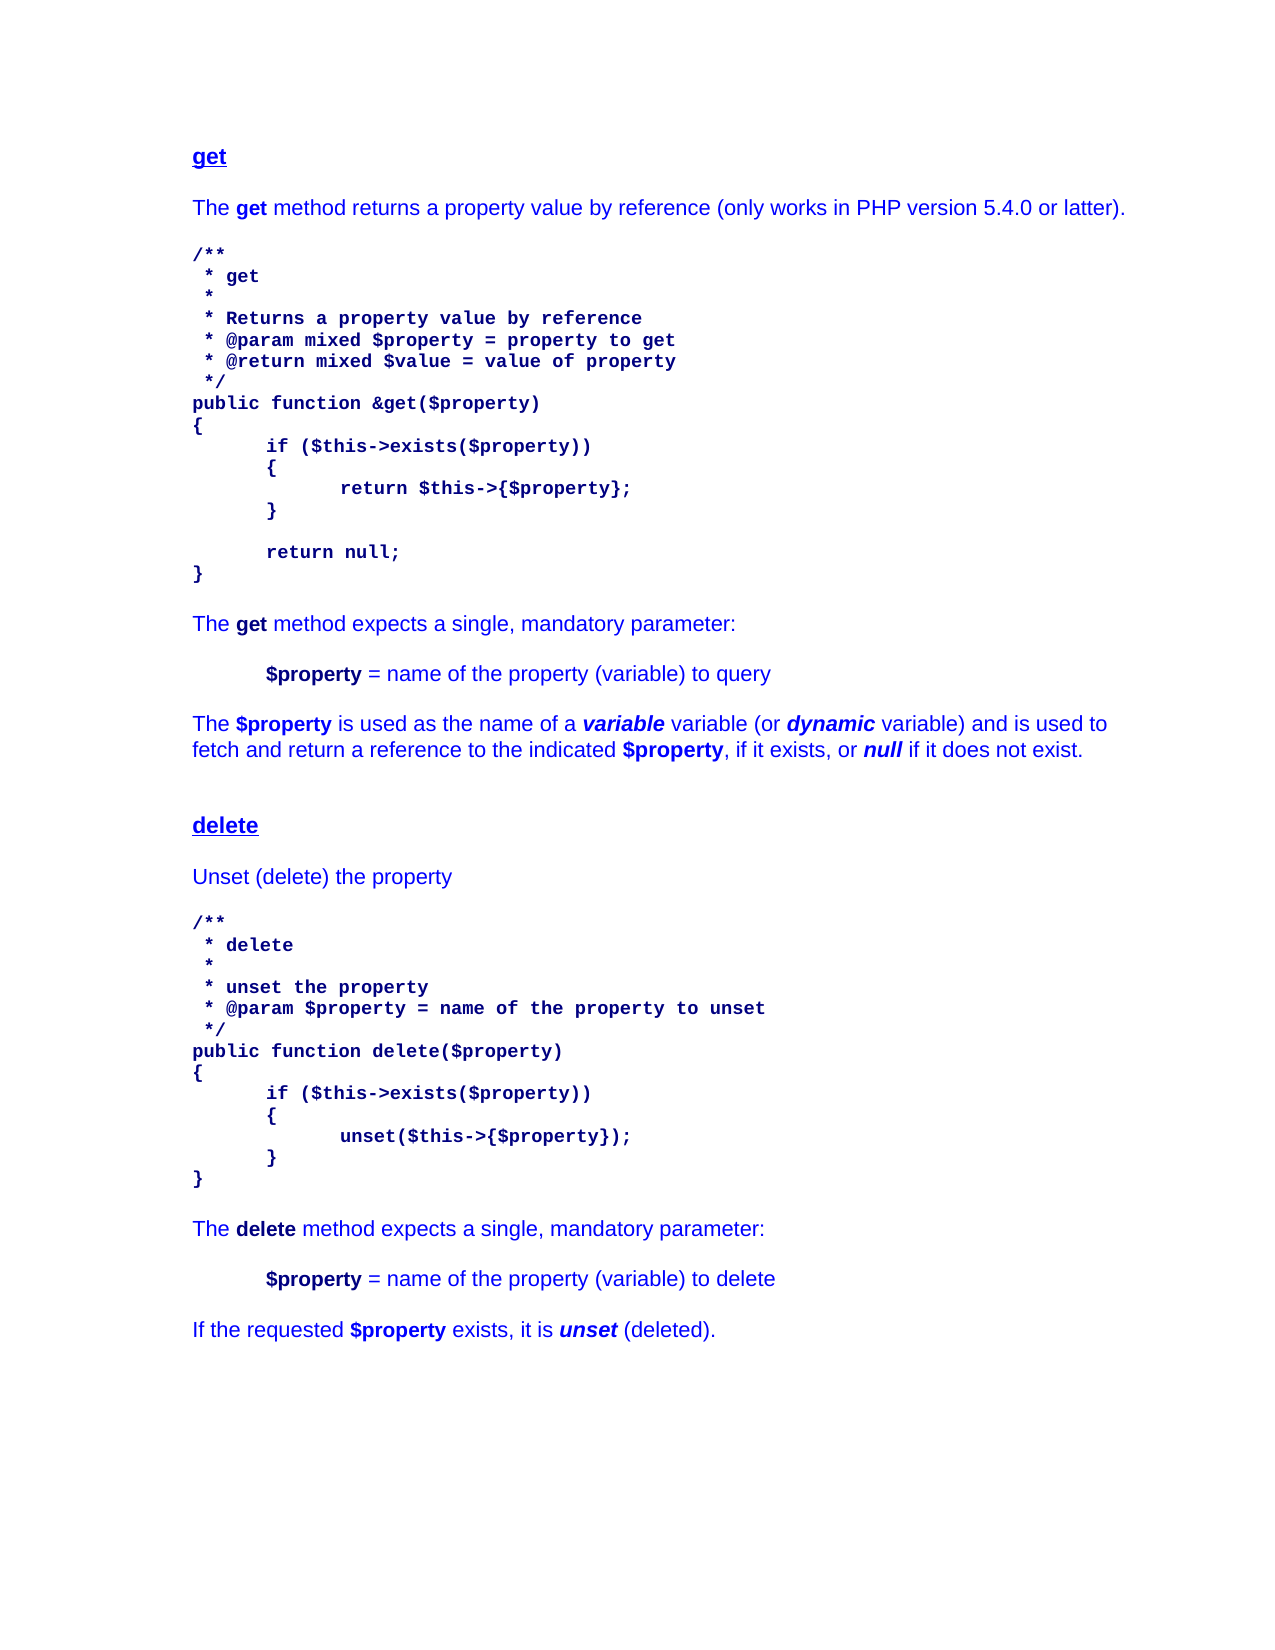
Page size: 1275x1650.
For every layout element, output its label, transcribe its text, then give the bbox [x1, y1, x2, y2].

text * get [192, 267, 1157, 288]
text { [192, 415, 1157, 437]
text if ($this->exists($property)) [192, 437, 1157, 458]
text * [192, 288, 1157, 309]
text } [192, 500, 1157, 522]
text * unset the property [192, 978, 1157, 999]
text Unset (delete) the property [192, 864, 1157, 889]
text delete [192, 812, 1157, 838]
text } [192, 564, 1157, 585]
text * @param mixed $property = property to get [192, 330, 1157, 352]
text /** [192, 245, 1157, 267]
text $property = name of the property (variable) to query [266, 661, 1157, 686]
text * @param $property = name of the property to unset [192, 999, 1157, 1020]
text The get method returns a property value by reference (only works in PHP version 5.4.0 or latter). [192, 195, 1157, 220]
text get [192, 143, 1157, 170]
text The delete method expects a single, mandatory parameter: [192, 1216, 1157, 1241]
text if ($this->exists($property)) [192, 1084, 1157, 1105]
text } [192, 1148, 1157, 1169]
text /** [192, 914, 1157, 935]
text The get method expects a single, mandatory parameter: [192, 611, 1157, 636]
text The $property is used as the name of a variable variable (or dynamic variable) and is used to fetch and return a reference to the indicated $property, if it exists, or null if it does not exist. [192, 711, 1157, 762]
text * Returns a property value by reference [192, 309, 1157, 330]
text * delete [192, 935, 1157, 957]
text */ [192, 373, 1157, 394]
text * @return mixed $value = value of property [192, 352, 1157, 373]
text unset($this->{$property}); [192, 1127, 1157, 1148]
text { [192, 458, 1157, 479]
text { [192, 1063, 1157, 1084]
text If the requested $property exists, it is unset (deleted). [192, 1316, 1157, 1342]
text public function &get($property) [192, 394, 1157, 415]
text return $this->{$property}; [192, 479, 1157, 500]
text return null; [192, 543, 1157, 564]
text public function delete($property) [192, 1042, 1157, 1063]
text * [192, 957, 1157, 978]
text { [192, 1105, 1157, 1127]
text } [192, 1169, 1157, 1190]
text $property = name of the property (variable) to delete [266, 1266, 1157, 1291]
text */ [192, 1020, 1157, 1042]
